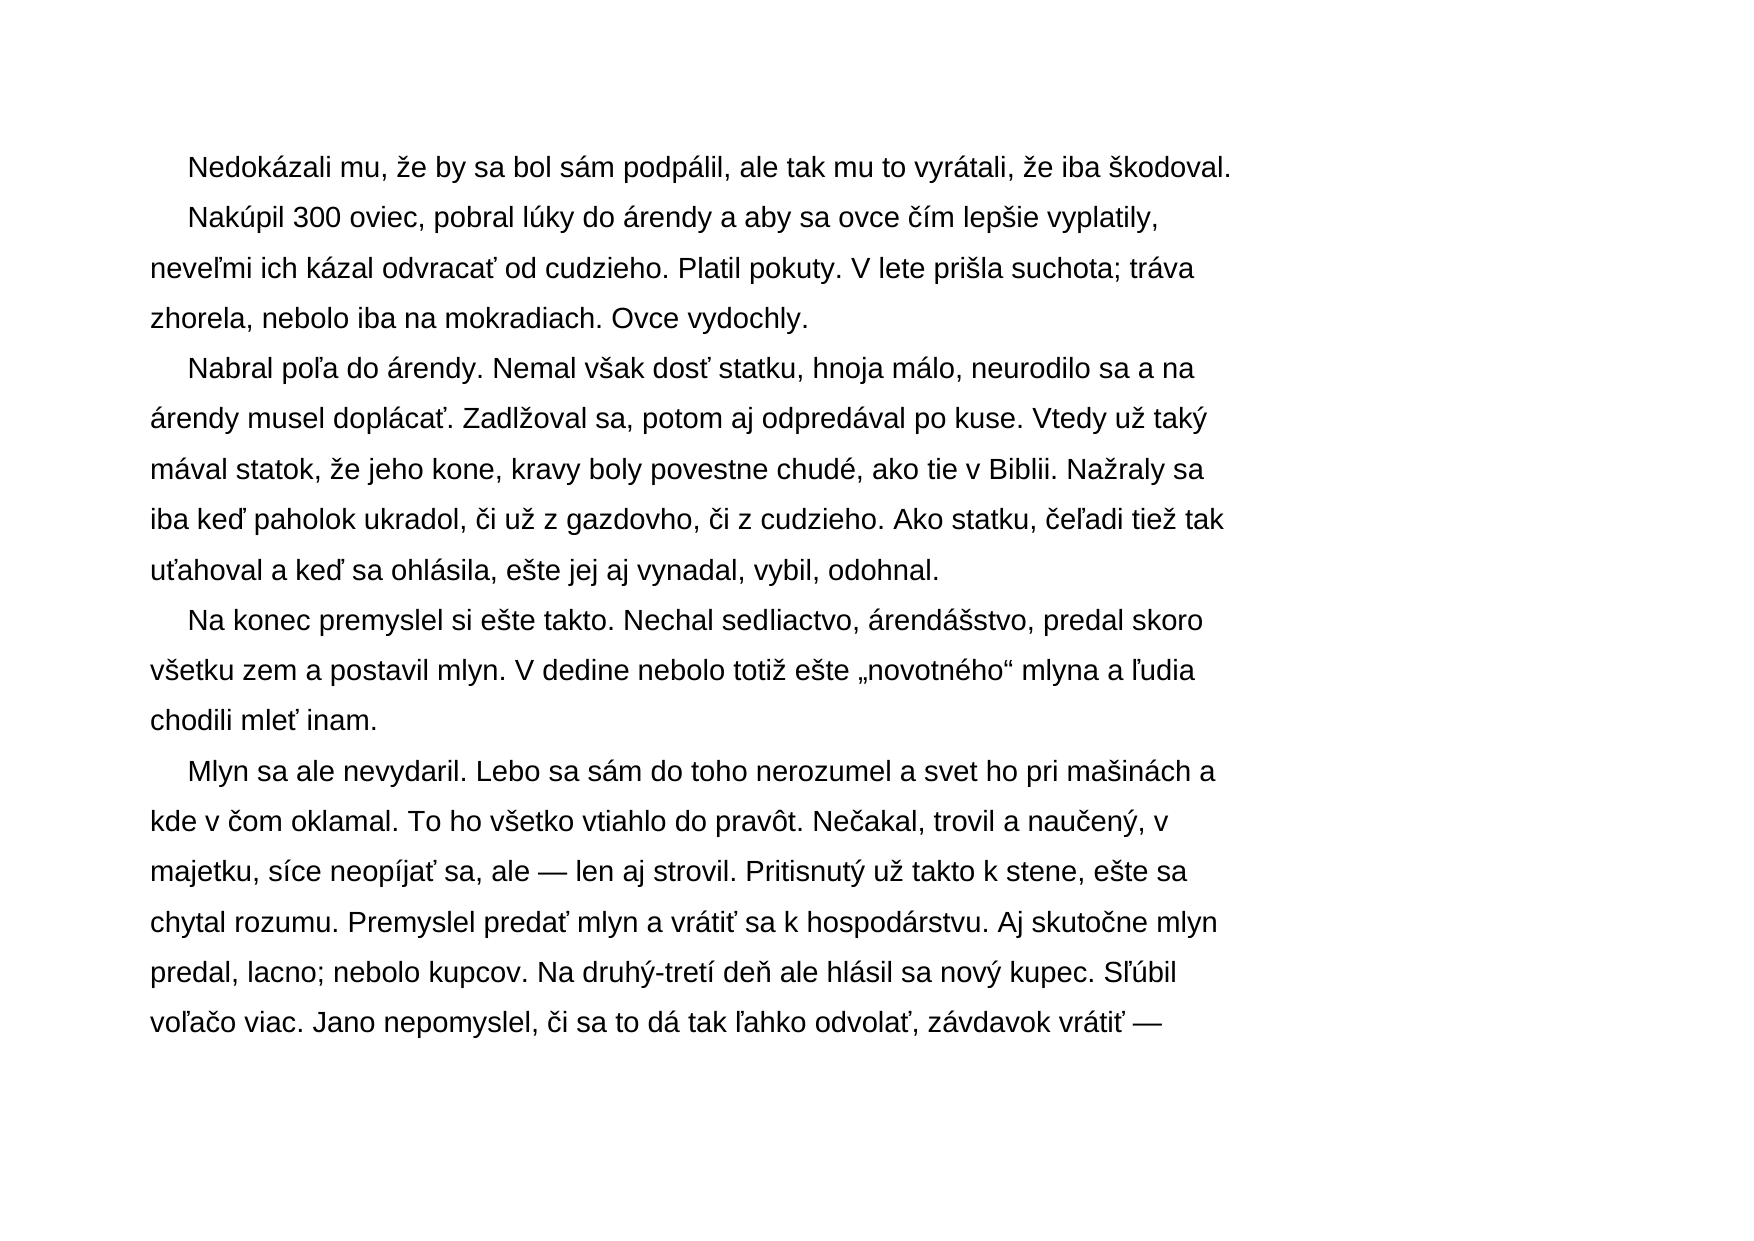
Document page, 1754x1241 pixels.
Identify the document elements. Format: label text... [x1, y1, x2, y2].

text Nabral poľa do árendy. Nemal však dosť statku, hnoja málo, neurodilo sa a na árendy musel do­plácať. Zadlžoval sa, potom aj odpredával po kuse. Vtedy už taký mával statok, že jeho kone, kravy boly povestne chudé, ako tie v Biblii. Nažraly sa iba keď paholok ukradol, či už z gazdovho, či z cudzieho. Ako statku, čeľadi tiež tak uťahoval a keď sa ohlásila, ešte jej aj vynadal, vybil, odohnal. [150, 351, 1242, 586]
text Nedokázali mu, že by sa bol sám podpálil, ale tak mu to vyrátali, že iba škodoval. [150, 150, 1242, 183]
text Nakúpil 300 oviec, pobral lúky do árendy a aby sa ovce čím lepšie vyplatily, neveľmi ich kázal odvracať od cudzieho. Platil pokuty. V lete prišla suchota; tráva zhorela, nebolo iba na mokradiach. Ovce vydochly. [150, 200, 1242, 334]
text Mlyn sa ale nevydaril. Lebo sa sám do toho nerozumel a svet ho pri mašinách a kde v čom oklamal. To ho všetko vtiahlo do pravôt. Nečakal, trovil a naučený, v majetku, síce neopíjať sa, ale — len aj strovil. Pritisnutý už takto k stene, ešte sa chytal rozumu. Premyslel predať mlyn a vrátiť sa k hospodárstvu. Aj skutočne mlyn predal, lacno; nebolo kupcov. Na druhý-tretí deň ale hlásil sa nový kupec. Sľúbil voľačo viac. Jano nepomyslel, či sa to dá tak ľahko odvolať, závdavok vrátiť — [150, 754, 1242, 1039]
text Na konec premyslel si ešte takto. Nechal sed­liactvo, árendášstvo, predal skoro všetku zem a po­stavil mlyn. V dedine nebolo totiž ešte „novotného“ mlyna a ľudia chodili mleť inam. [150, 603, 1242, 737]
